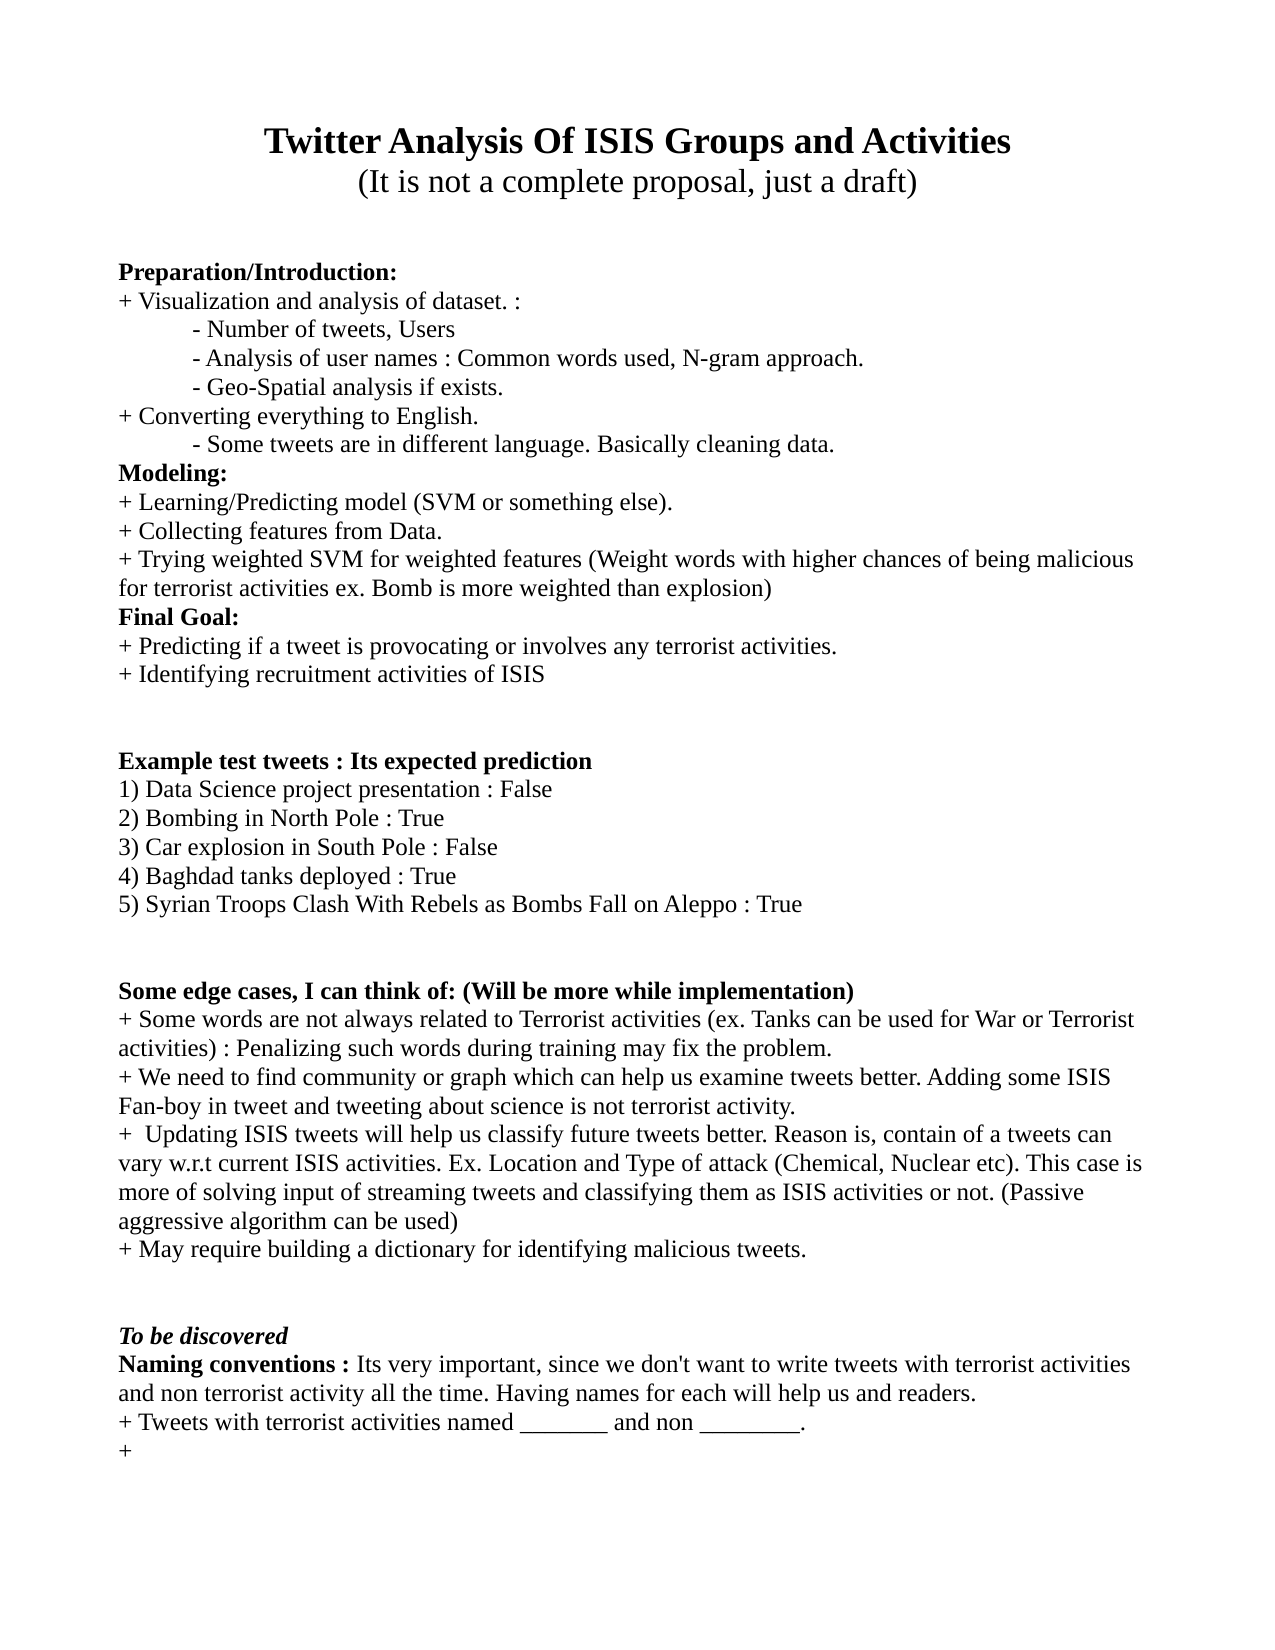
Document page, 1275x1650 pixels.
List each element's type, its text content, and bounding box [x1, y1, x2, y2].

text Some edge cases, I can think of: (Will be more while implementation) [118, 976, 1157, 1004]
text + Visualization and analysis of dataset. : - Number of tweets, Users [118, 286, 1157, 343]
text + Trying weighted SVM for weighted features (Weight words with higher chances of being malicious for terrorist activities ex. Bomb is more weighted than explosion) [118, 544, 1157, 602]
text Twitter Analysis Of ISIS Groups and Activities [118, 118, 1157, 161]
text - Analysis of user names : Common words used, N-gram approach. [118, 343, 1157, 372]
text - Geo-Spatial analysis if exists. [118, 372, 1157, 401]
text + We need to find community or graph which can help us examine tweets better. Adding some ISIS Fan-boy in tweet and tweeting about science is not terrorist activity. [118, 1062, 1157, 1119]
text + Collecting features from Data. [118, 516, 1157, 544]
text + [118, 1436, 1157, 1464]
text Modeling: [118, 458, 1157, 487]
text + Predicting if a tweet is provocating or involves any terrorist activities. [118, 631, 1157, 659]
text 2) Bombing in North Pole : True [118, 803, 1157, 832]
text + May require building a dictionary for identifying malicious tweets. [118, 1234, 1157, 1263]
text 5) Syrian Troops Clash With Rebels as Bombs Fall on Aleppo : True [118, 889, 1157, 918]
text + Tweets with terrorist activities named _______ and non ________. [118, 1407, 1157, 1436]
text To be discovered [118, 1321, 1157, 1349]
text + Converting everything to English. [118, 401, 1157, 429]
text Example test tweets : Its expected prediction [118, 746, 1157, 774]
text 4) Baghdad tanks deployed : True [118, 861, 1157, 889]
text 3) Car explosion in South Pole : False [118, 832, 1157, 861]
text Final Goal: [118, 602, 1157, 631]
text Preparation/Introduction: [118, 257, 1157, 286]
text (It is not a complete proposal, just a draft) [118, 161, 1157, 199]
text Naming conventions : Its very important, since we don't want to write tweets with terrorist activities and non terrorist activity all the time. Having names for each will help us and readers. [118, 1349, 1157, 1407]
text + Identifying recruitment activities of ISIS [118, 659, 1157, 688]
text + Some words are not always related to Terrorist activities (ex. Tanks can be used for War or Terrorist activities) : Penalizing such words during training may fix the problem. [118, 1004, 1157, 1062]
text 1) Data Science project presentation : False [118, 774, 1157, 803]
text + Learning/Predicting model (SVM or something else). [118, 487, 1157, 516]
text + Updating ISIS tweets will help us classify future tweets better. Reason is, contain of a tweets can vary w.r.t current ISIS activities. Ex. Location and Type of attack (Chemical, Nuclear etc). This case is more of solving input of streaming tweets and classifying them as ISIS activities or not. (Passive aggressive algorithm can be used) [118, 1119, 1157, 1234]
text - Some tweets are in different language. Basically cleaning data. [118, 429, 1157, 458]
